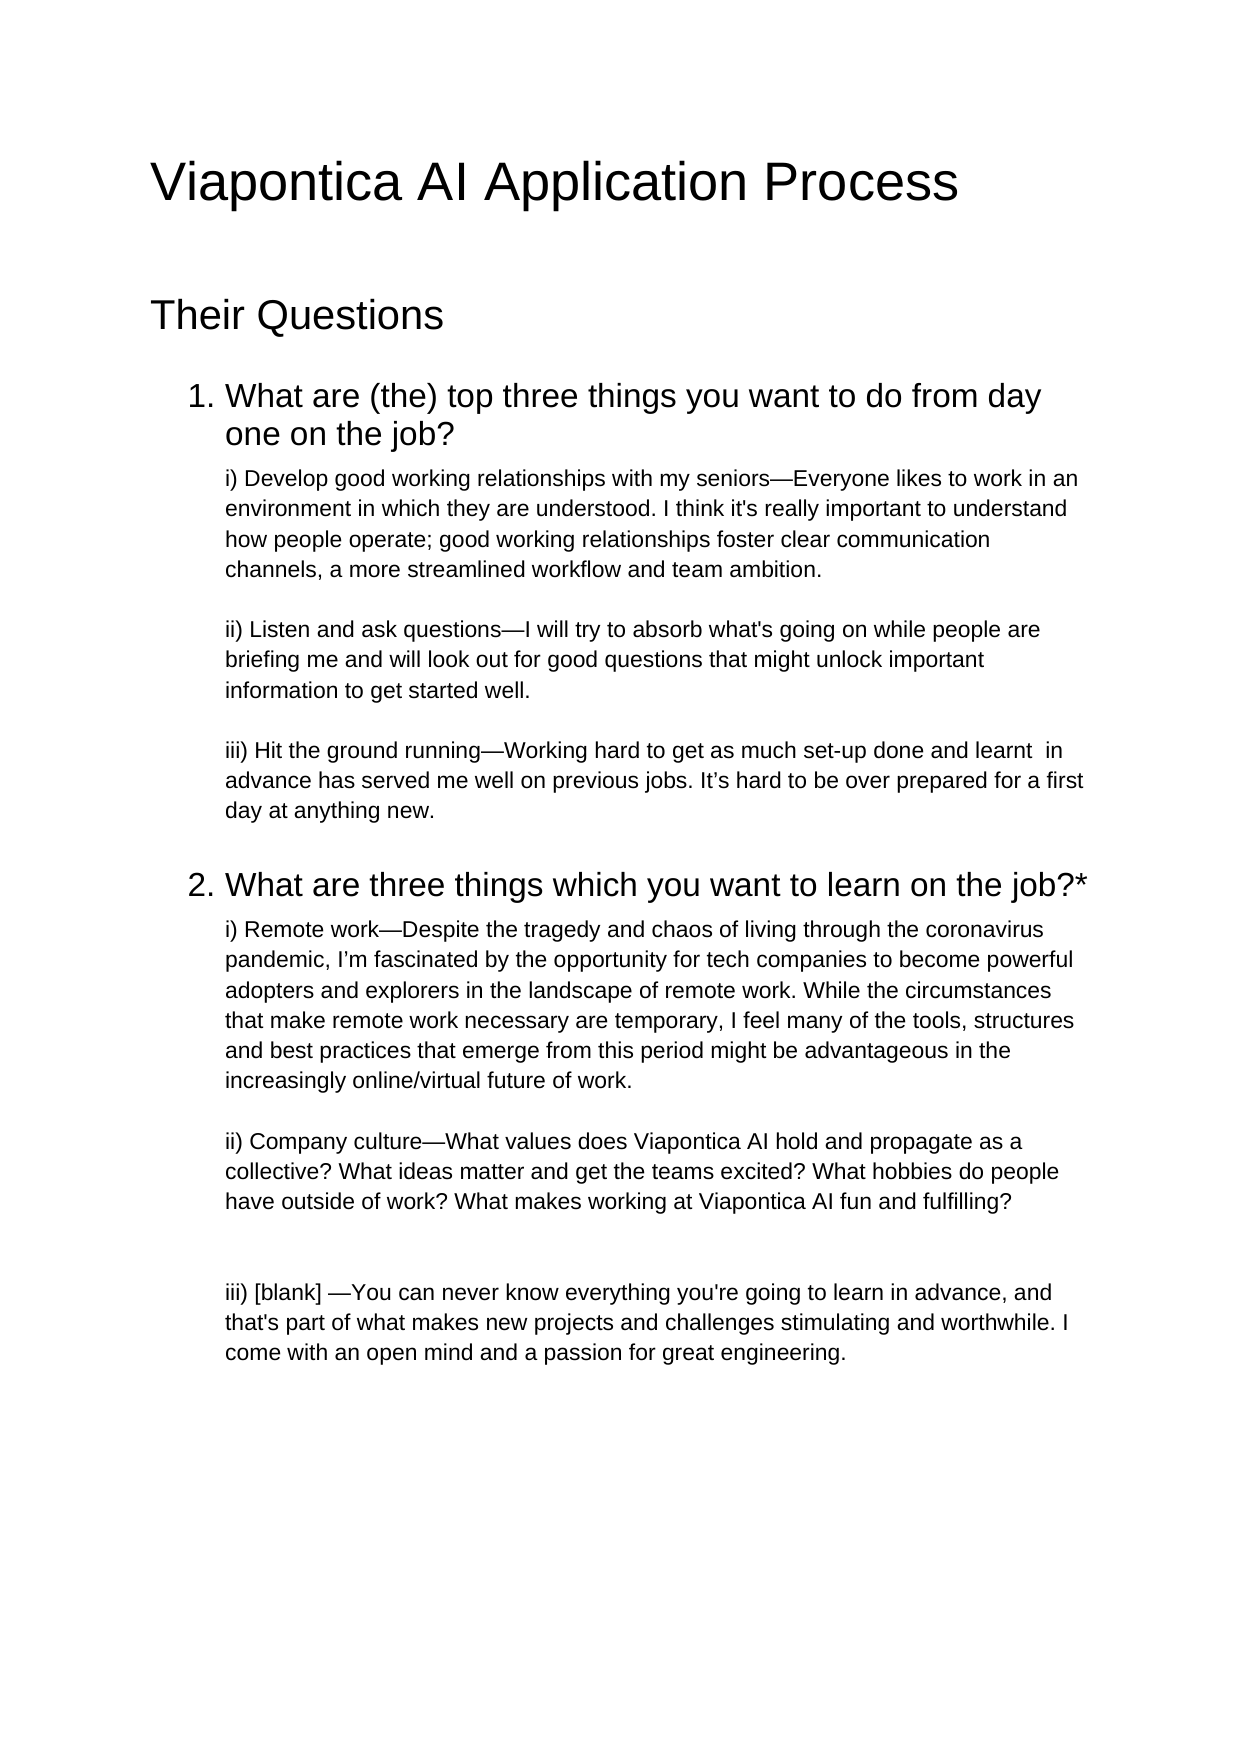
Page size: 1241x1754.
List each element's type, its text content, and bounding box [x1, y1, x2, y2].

subtitle What are (the) top three things you want to do from day one on the job? [187, 376, 1090, 453]
text i) Remote work—Despite the tragedy and chaos of living through the coronavirus pandemic, I’m fascinated by the opportunity for tech companies to become powerful adopters and explorers in the landscape of remote work. While the circumstances that make remote work necessary are temporary, I feel many of the tools, structures and best practices that emerge from this period might be advantageous in the increasingly online/virtual future of work. [225, 916, 1090, 1093]
title Viapontica AI Application Process [150, 150, 1090, 212]
text iii) Hit the ground running—Working hard to get as much set-up done and learnt in advance has served me well on previous jobs. It’s hard to be over prepared for a first day at anything new. [225, 737, 1090, 824]
text iii) [blank] —You can never know everything you're going to learn in advance, and that's part of what makes new projects and challenges stimulating and worthwhile. I come with an open mind and a passion for great engineering. [225, 1279, 1090, 1365]
text i) Develop good working relationships with my seniors—Everyone likes to work in an environment in which they are understood. I think it's really important to understand how people operate; good working relationships foster clear communication channels, a more streamlined workflow and team ambition. [225, 465, 1090, 582]
subtitle Their Questions [150, 290, 1090, 338]
text ii) Company culture—What values does Viapontica AI hold and propagate as a collective? What ideas matter and get the teams excited? What hobbies do people have outside of work? What makes working at Viapontica AI fun and fulfilling? [225, 1128, 1090, 1214]
text ii) Listen and ask questions—I will try to absorb what's going on while people are briefing me and will look out for good questions that might unlock important information to get started well. [225, 616, 1090, 703]
subtitle What are three things which you want to learn on the job?* [187, 865, 1090, 904]
